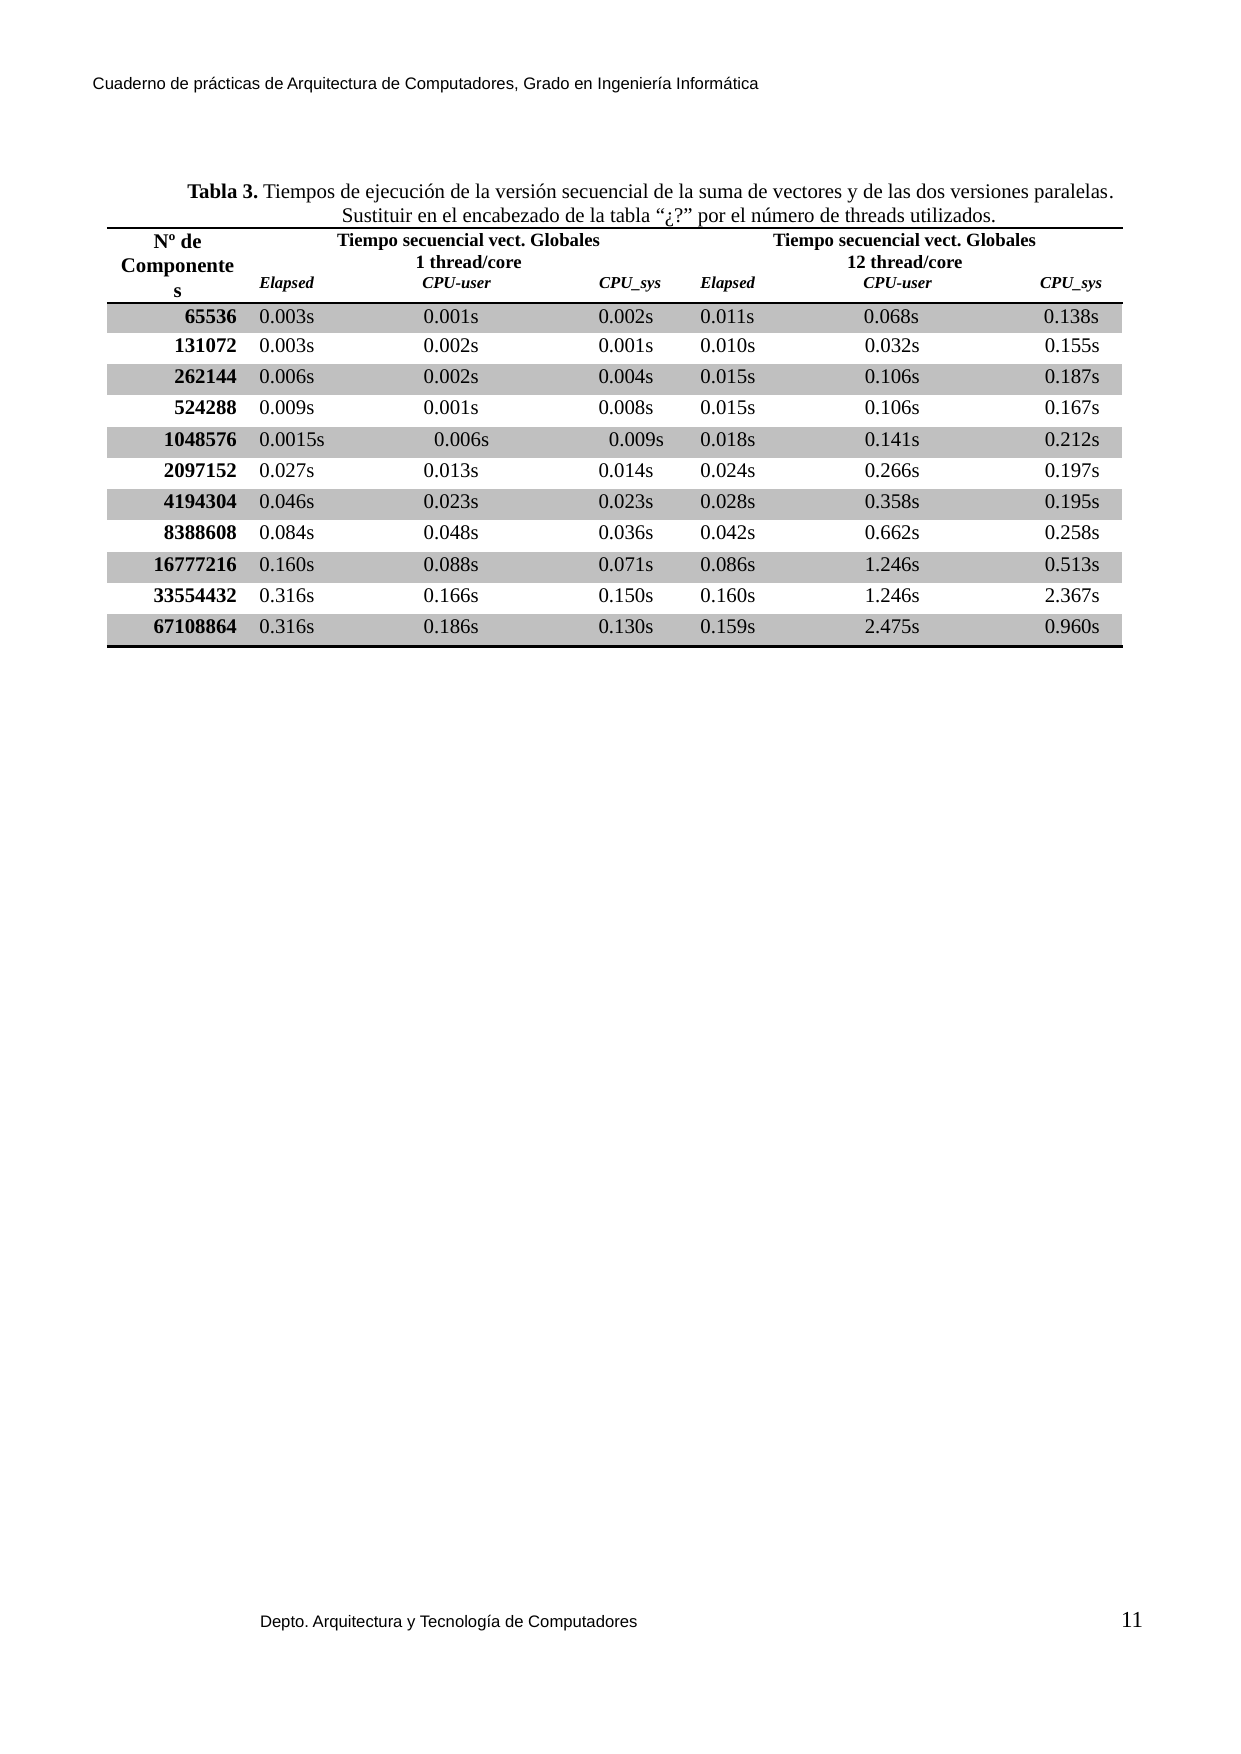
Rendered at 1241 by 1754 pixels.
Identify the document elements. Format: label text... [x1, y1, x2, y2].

table_header Nº de Componentes [107, 229, 248, 302]
table_cell [92, 227, 107, 647]
table_cell 524288 [107, 395, 248, 427]
table_cell 0.0015s 0.006s 0.009s [248, 427, 689, 458]
table_cell 0.028s 0.358s 0.195s [689, 489, 1120, 520]
table_cell 8388608 [107, 520, 248, 552]
table_cell 65536 [107, 304, 248, 333]
table_cell 0.160s 1.246s 2.367s [689, 583, 1120, 614]
table_cell 67108864 [107, 614, 248, 645]
table_cell 0.086s 1.246s 0.513s [689, 552, 1120, 583]
table_header Tiempo secuencial vect. Globales 1 thread/core Elapsed CPU-user CPU_sys [248, 229, 689, 302]
table_cell 0.024s 0.266s 0.197s [689, 458, 1120, 489]
table_cell 0.159s 2.475s 0.960s [689, 614, 1120, 645]
table_cell 16777216 [107, 552, 248, 583]
table_header Tabla 3. Tiempos de ejecución de la versión secuencial de la suma de vectores y de las dos versiones paralelas. Sustituir en el encabezado de la tabla “¿?” por el número de threads utilizados. [92, 154, 1124, 227]
table_cell 0.160s 0.088s 0.071s [248, 552, 689, 583]
table_cell 0.015s 0.106s 0.187s [689, 364, 1120, 395]
table_cell 131072 [107, 333, 248, 364]
table_cell 2097152 [107, 458, 248, 489]
table_cell 0.006s 0.002s 0.004s [248, 364, 689, 395]
table_cell 4194304 [107, 489, 248, 520]
table_cell 0.018s 0.141s 0.212s [689, 427, 1120, 458]
table_header Tiempo secuencial vect. Globales 12 thread/core Elapsed CPU-user CPU_sys [689, 229, 1120, 302]
table_cell 0.010s 0.032s 0.155s [689, 333, 1120, 364]
table_cell 0.003s 0.002s 0.001s [248, 333, 689, 364]
table_cell 1048576 [107, 427, 248, 458]
table_cell 0.003s 0.001s 0.002s [248, 304, 689, 333]
table_cell 0.316s 0.166s 0.150s [248, 583, 689, 614]
table_cell 0.084s 0.048s 0.036s [248, 520, 689, 552]
table_cell 0.011s 0.068s 0.138s [689, 304, 1120, 333]
table_cell 0.009s 0.001s 0.008s [248, 395, 689, 427]
table_cell 0.027s 0.013s 0.014s [248, 458, 689, 489]
table_cell 262144 [107, 364, 248, 395]
table_cell 0.015s 0.106s 0.167s [689, 395, 1120, 427]
table_cell 33554432 [107, 583, 248, 614]
table_cell 0.316s 0.186s 0.130s [248, 614, 689, 645]
table_cell 0.046s 0.023s 0.023s [248, 489, 689, 520]
table_cell 0.042s 0.662s 0.258s [689, 520, 1120, 552]
